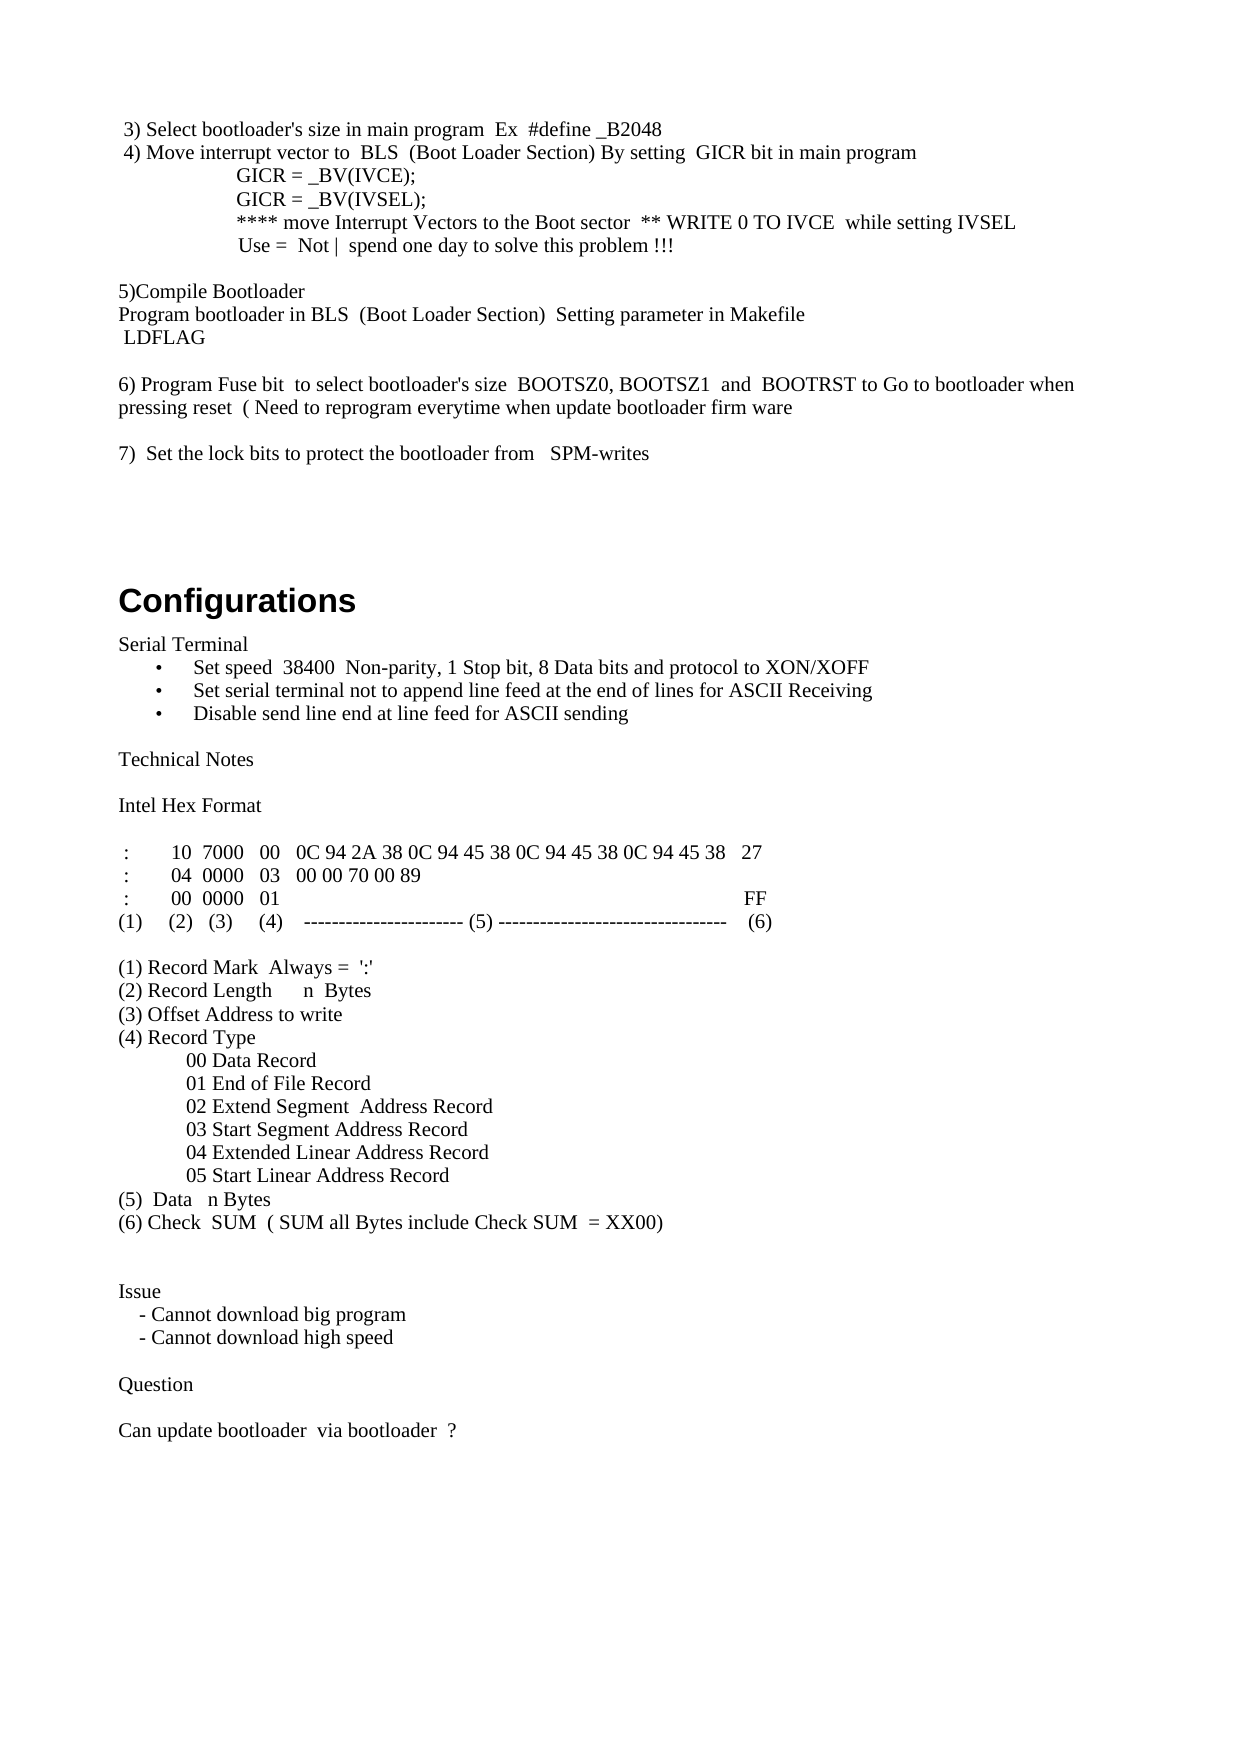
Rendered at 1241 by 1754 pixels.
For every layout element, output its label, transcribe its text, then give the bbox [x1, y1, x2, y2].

text 7) Set the lock bits to protect the bootloader from SPM-writes [118, 442, 1122, 465]
text - Cannot download big program [118, 1303, 1122, 1326]
text (1) (2) (3) (4) ----------------------- (5) --------------------------------- (6) [118, 910, 1122, 933]
text GICR = _BV(IVCE); GICR = _BV(IVSEL); [118, 164, 1122, 211]
text Serial Terminal [118, 632, 1122, 656]
text (3) Offset Address to write [118, 1002, 1122, 1026]
text Use = Not | spend one day to solve this problem !!! [118, 234, 1122, 280]
text Can update bootloader via bootloader ? [118, 1419, 1122, 1442]
list Set serial terminal not to append line feed at the end of lines for ASCII Receiving [156, 679, 1122, 702]
text 02 Extend Segment Address Record [118, 1095, 1122, 1118]
text LDFLAG [118, 326, 1122, 349]
text 04 Extended Linear Address Record [118, 1141, 1122, 1164]
text 5)Compile Bootloader [118, 280, 1122, 303]
text 03 Start Segment Address Record [118, 1118, 1122, 1141]
text Program bootloader in BLS (Boot Loader Section) Setting parameter in Makefile [118, 303, 1122, 326]
list Disable send line end at line feed for ASCII sending [156, 702, 1122, 725]
text : 00 0000 01 FF [118, 887, 1122, 910]
text 3) Select bootloader's size in main program Ex #define _B2048 [118, 118, 1122, 141]
text Question [118, 1372, 1122, 1396]
text 00 Data Record [118, 1049, 1122, 1072]
text 6) Program Fuse bit to select bootloader's size BOOTSZ0, BOOTSZ1 and BOOTRST to Go to bootloader when pressing reset ( Need to reprogram everytime when update bootloader firm ware [118, 372, 1122, 419]
text - Cannot download high speed [118, 1326, 1122, 1349]
text : 10 7000 00 0C 94 2A 38 0C 94 45 38 0C 94 45 38 0C 94 45 38 27 [118, 841, 1122, 864]
text (5) Data n Bytes [118, 1187, 1122, 1211]
text Issue [118, 1280, 1122, 1303]
list Set speed 38400 Non-parity, 1 Stop bit, 8 Data bits and protocol to XON/XOFF [156, 656, 1122, 679]
text (1) Record Mark Always = ':' [118, 956, 1122, 979]
text 01 End of File Record [118, 1072, 1122, 1095]
text Technical Notes [118, 748, 1122, 771]
subtitle Configurations [118, 582, 1122, 620]
text 4) Move interrupt vector to BLS (Boot Loader Section) By setting GICR bit in main program [118, 141, 1122, 164]
text : 04 0000 03 00 00 70 00 89 [118, 864, 1122, 887]
text **** move Interrupt Vectors to the Boot sector ** WRITE 0 TO IVCE while setting IVSEL [118, 211, 1122, 234]
text (4) Record Type [118, 1026, 1122, 1049]
text 05 Start Linear Address Record [118, 1164, 1122, 1187]
text (6) Check SUM ( SUM all Bytes include Check SUM = XX00) [118, 1211, 1122, 1234]
text Intel Hex Format [118, 794, 1122, 817]
text (2) Record Length n Bytes [118, 979, 1122, 1002]
